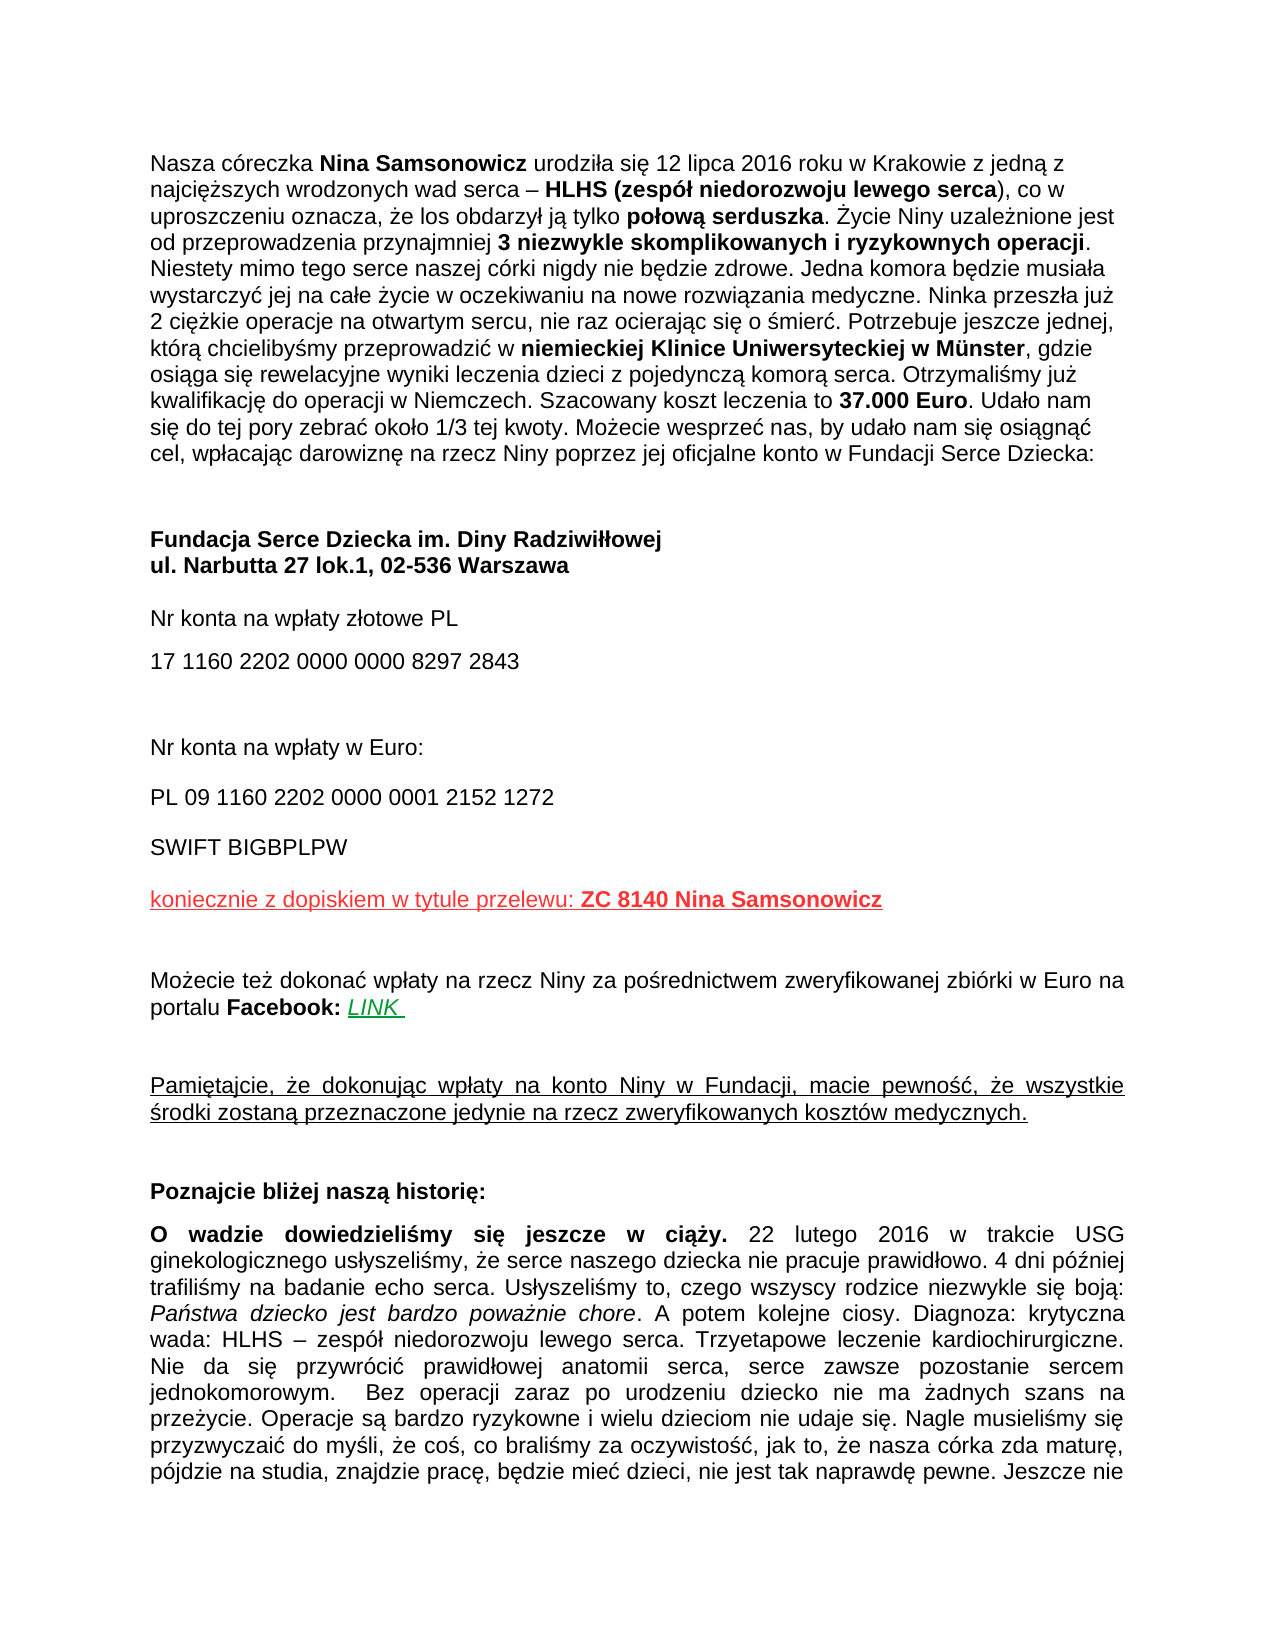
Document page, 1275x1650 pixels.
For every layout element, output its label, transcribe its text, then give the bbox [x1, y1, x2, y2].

text Fundacja Serce Dziecka im. Diny Radziwiłłowej ul. Narbutta 27 lok.1, 02-536 Warszawa [150, 526, 1125, 579]
text PL 09 1160 2202 0000 0001 2152 1272 [150, 784, 1125, 810]
text 17 1160 2202 0000 0000 8297 2843 [150, 648, 1125, 674]
text Nr konta na wpłaty w Euro: [150, 734, 1125, 760]
text środki zostaną przeznaczone jedynie na rzecz zweryfikowanych kosztów medycznych. [150, 1096, 1125, 1125]
text Nr konta na wpłaty złotowe PL [150, 605, 1125, 631]
text SWIFT BIGBPLPW [150, 834, 1125, 860]
text Nasza córeczka Nina Samsonowicz urodziła się 12 lipca 2016 roku w Krakowie z jedną z najcięższych wrodzonych wad serca – HLHS (zespół niedorozwoju lewego serca), co w uproszczeniu oznacza, że los obdarzył ją tylko połową serduszka. Życie Niny uzależnione jest od przeprowadzenia przynajmniej 3 niezwykle skomplikowanych i ryzykownych operacji. Niestety mimo tego serce naszej córki nigdy nie będzie zdrowe. Jedna komora będzie musiała wystarczyć jej na całe życie w oczekiwaniu na nowe rozwiązania medyczne. Ninka przeszła już 2 ciężkie operacje na otwartym sercu, nie raz ocierając się o śmierć. Potrzebuje jeszcze jednej, którą chcielibyśmy przeprowadzić w niemieckiej Klinice Uniwersyteckiej w Münster, gdzie osiąga się rewelacyjne wyniki leczenia dzieci z pojedynczą komorą serca. Otrzymaliśmy już kwalifikację do operacji w Niemczech. Szacowany koszt leczenia to 37.000 Euro. Udało nam się do tej pory zebrać około 1/3 tej kwoty. Możecie wesprzeć nas, by udało nam się osiągnąć cel, wpłacając darowiznę na rzecz Niny poprzez jej oficjalne konto w Fundacji Serce Dziecka: [150, 150, 1125, 466]
text Możecie też dokonać wpłaty na rzecz Niny za pośrednictwem zweryfikowanej zbiórki w Euro na portalu Facebook: LINK [150, 967, 1125, 1020]
text Poznajcie bliżej naszą historię: [150, 1178, 1125, 1204]
text O wadzie dowiedzieliśmy się jeszcze w ciąży. 22 lutego 2016 w trakcie USG ginekologicznego usłyszeliśmy, że serce naszego dziecka nie pracuje prawidłowo. 4 dni później trafiliśmy na badanie echo serca. Usłyszeliśmy to, czego wszyscy rodzice niezwykle się boją: Państwa dziecko jest bardzo poważnie chore. A potem kolejne ciosy. Diagnoza: krytyczna wada: HLHS – zespół niedorozwoju lewego serca. Trzyetapowe leczenie kardiochirurgiczne. Nie da się przywrócić prawidłowej anatomii serca, serce zawsze pozostanie sercem jednokomorowym. Bez operacji zaraz po urodzeniu dziecko nie ma żadnych szans na przeżycie. Operacje są bardzo ryzykowne i wielu dzieciom nie udaje się. Nagle musieliśmy się przyzwyczaić do myśli, że coś, co braliśmy za oczywistość, jak to, że nasza córka zda maturę, pójdzie na studia, znajdzie pracę, będzie mieć dzieci, nie jest tak naprawdę pewne. Jeszcze nie [150, 1221, 1125, 1484]
text Pamiętajcie, że dokonując wpłaty na konto Niny w Fundacji, macie pewność, że wszystkie [150, 1072, 1125, 1095]
text koniecznie z dopiskiem w tytule przelewu: ZC 8140 Nina Samsonowicz [150, 886, 1125, 913]
